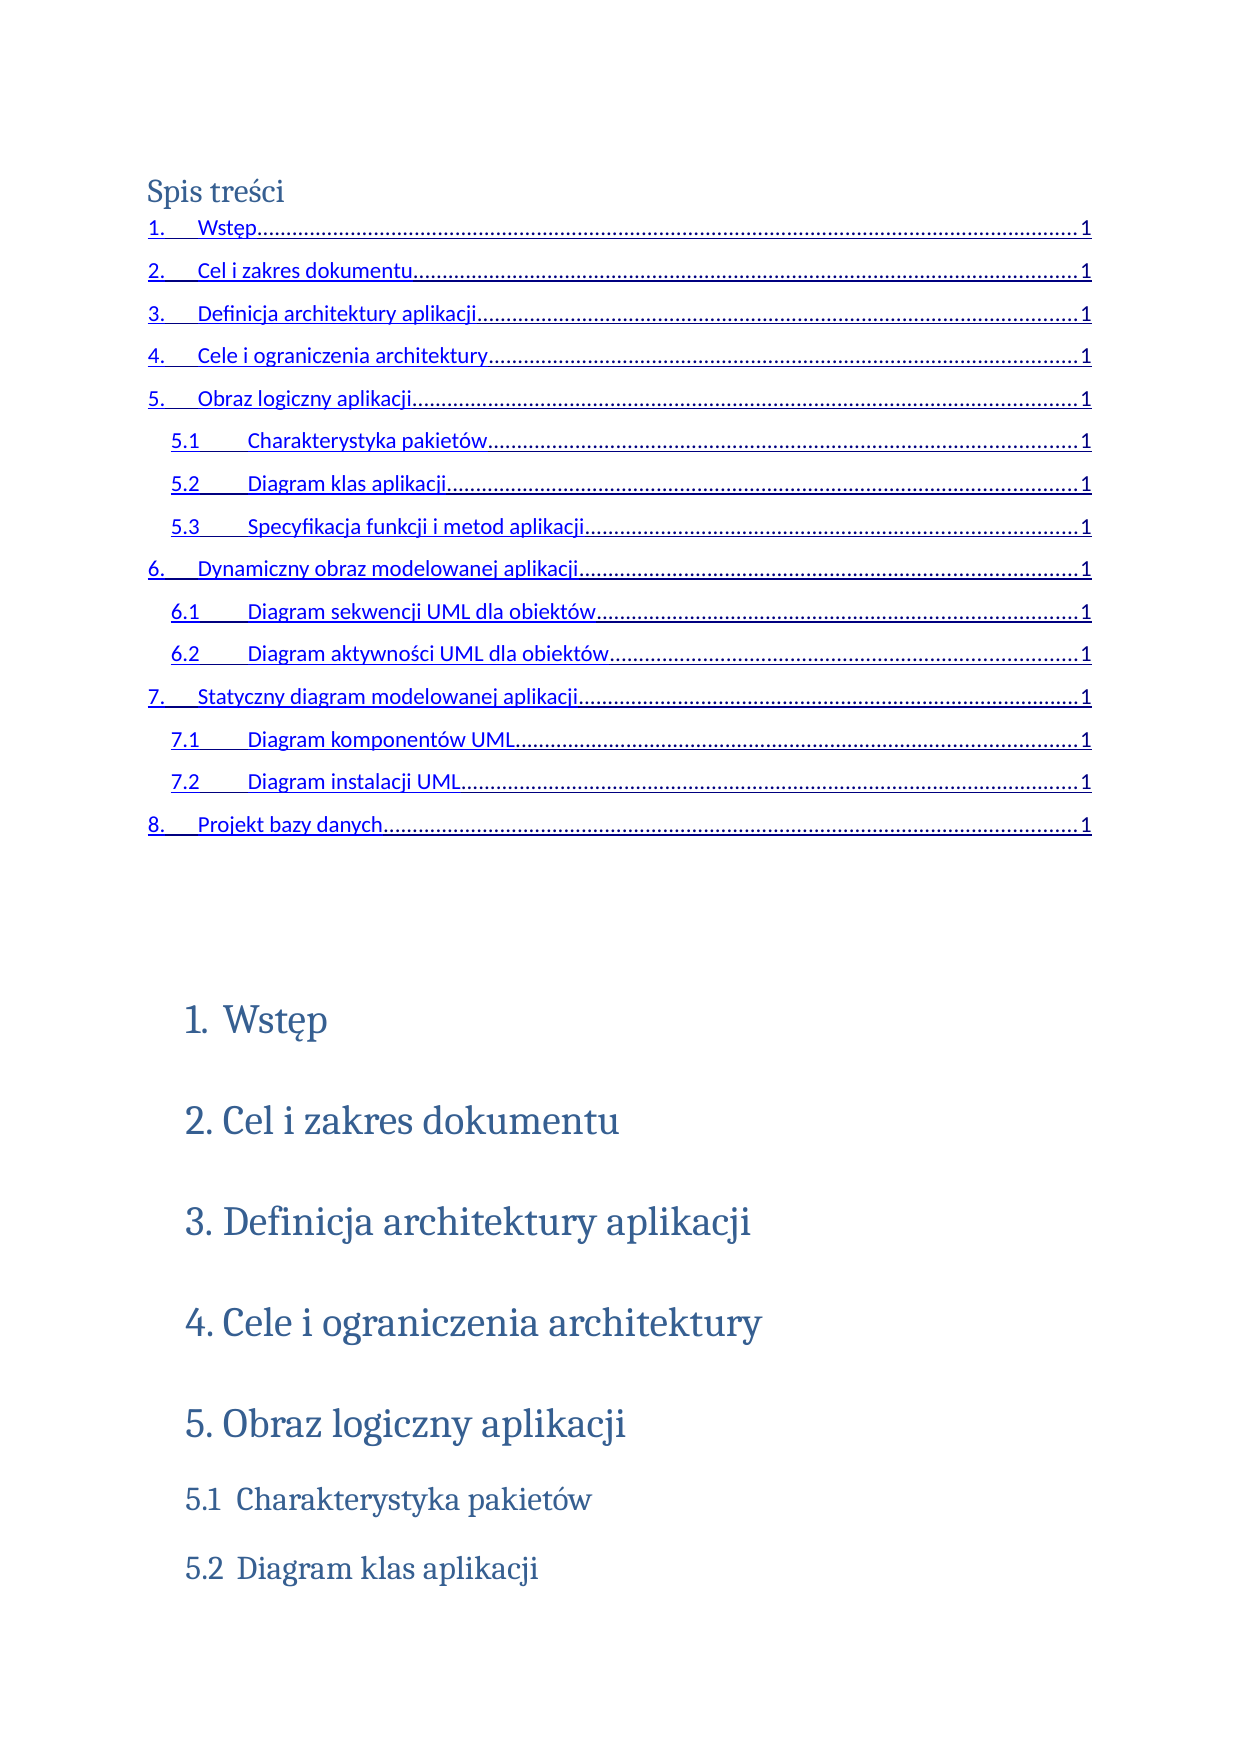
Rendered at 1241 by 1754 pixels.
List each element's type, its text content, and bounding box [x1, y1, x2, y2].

text 1. Wstęp 1 [148, 213, 1093, 242]
text 7. Statyczny diagram modelowanej aplikacji 1 [148, 682, 1093, 710]
list Definicja architektury aplikacji [185, 1198, 1093, 1246]
text 8. Projekt bazy danych 1 [148, 810, 1093, 838]
text 3. Definicja architektury aplikacji 1 [148, 299, 1093, 327]
text 5. Obraz logiczny aplikacji 1 [148, 384, 1093, 412]
text 5.3 Specyfikacja funkcji i metod aplikacji 1 [171, 512, 1093, 540]
text 6.2 Diagram aktywności UML dla obiektów 1 [171, 639, 1093, 668]
text Spis treści [148, 173, 1093, 211]
list Charakterystyka pakietów [185, 1480, 1093, 1518]
list Cele i ograniczenia architektury [185, 1299, 1093, 1347]
list Wstęp [185, 996, 1093, 1044]
text 4. Cele i ograniczenia architektury 1 [148, 341, 1093, 369]
text 6. Dynamiczny obraz modelowanej aplikacji 1 [148, 554, 1093, 582]
list Diagram klas aplikacji [185, 1549, 1093, 1587]
list Obraz logiczny aplikacji [185, 1400, 1093, 1448]
text 7.2 Diagram instalacji UML 1 [171, 767, 1093, 795]
list Cel i zakres dokumentu [185, 1097, 1093, 1145]
text 7.1 Diagram komponentów UML 1 [171, 725, 1093, 753]
text 5.1 Charakterystyka pakietów 1 [171, 427, 1093, 454]
text 5.2 Diagram klas aplikacji 1 [171, 469, 1093, 497]
text 6.1 Diagram sekwencji UML dla obiektów 1 [171, 597, 1093, 625]
text 2. Cel i zakres dokumentu 1 [148, 256, 1093, 284]
